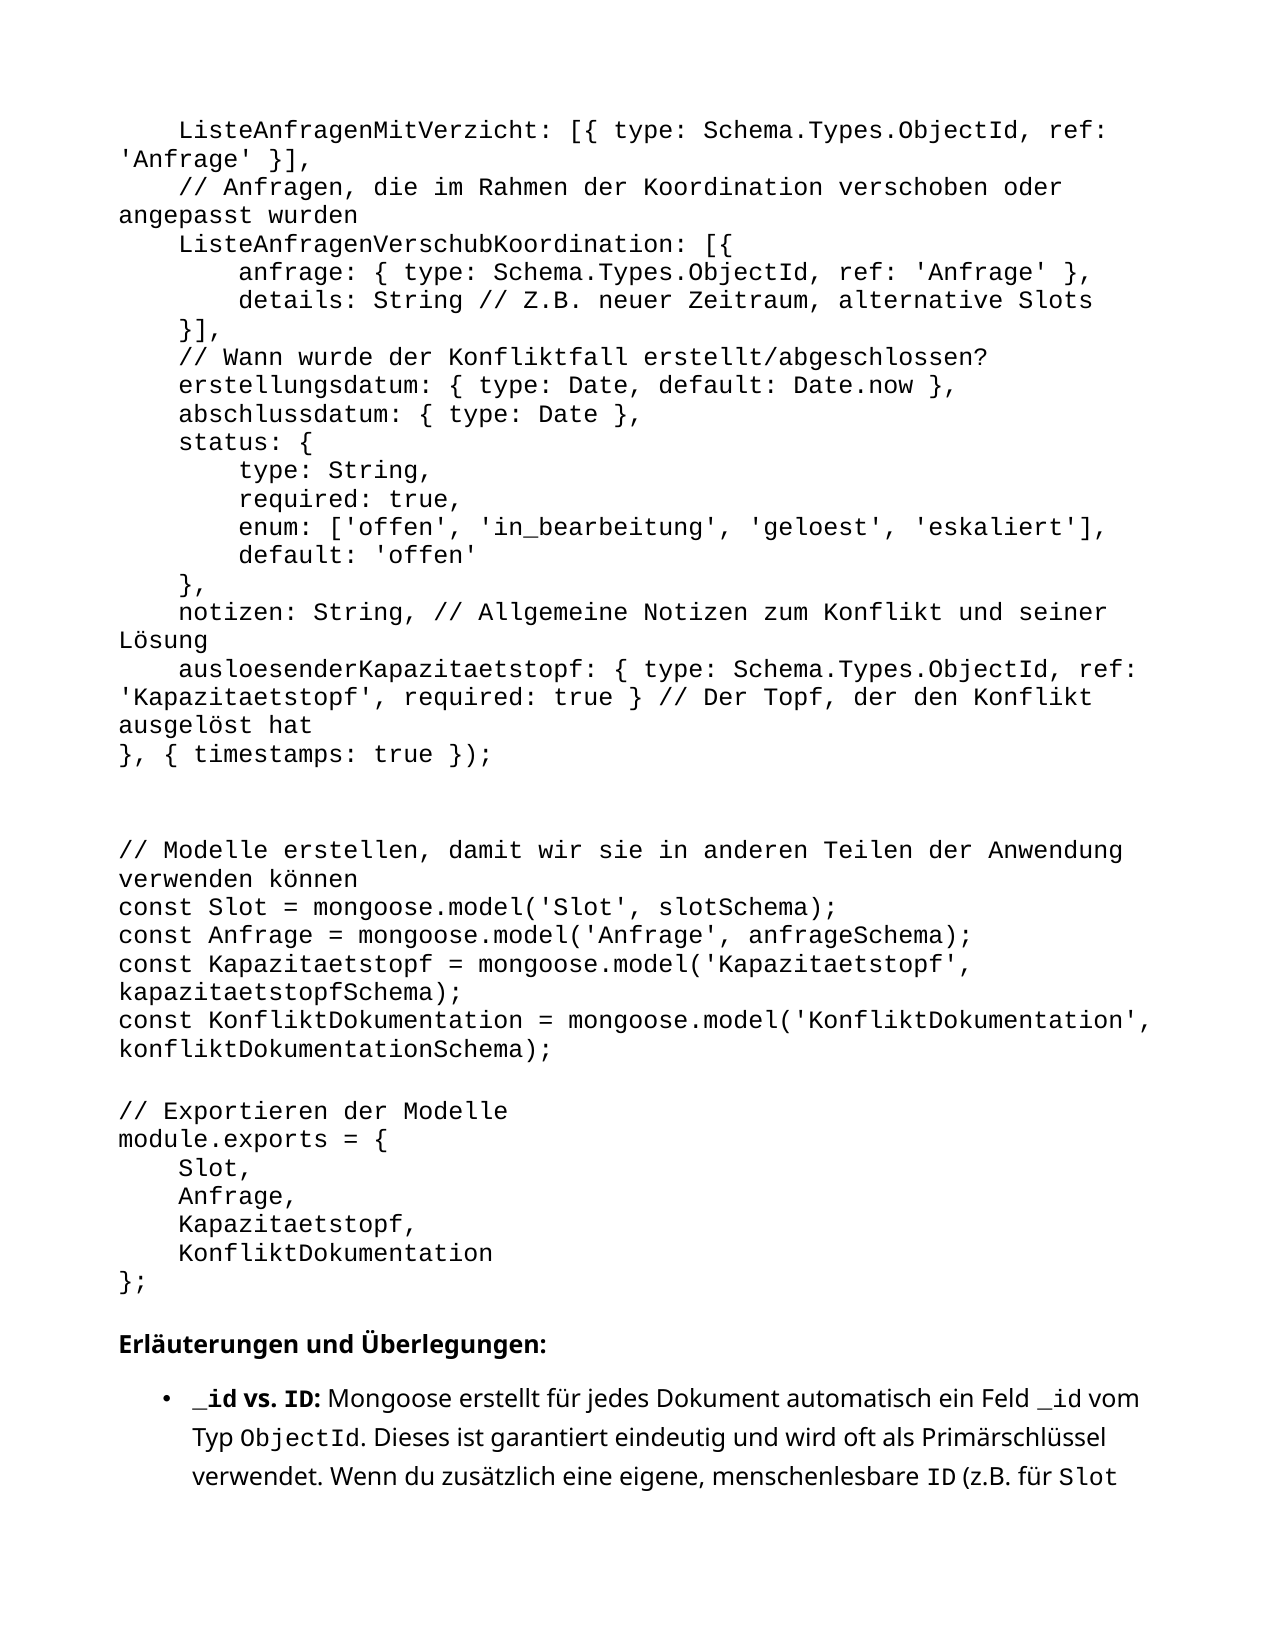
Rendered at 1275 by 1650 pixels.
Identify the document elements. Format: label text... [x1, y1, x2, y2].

text abschlussdatum: { type: Date }, [118, 401, 1157, 430]
text enum: ['offen', 'in_bearbeitung', 'geloest', 'eskaliert'], [118, 515, 1157, 543]
text const KonfliktDokumentation = mongoose.model('KonfliktDokumentation', konfliktDokumentationSchema); [118, 1008, 1157, 1064]
text const Kapazitaetstopf = mongoose.model('Kapazitaetstopf', kapazitaetstopfSchema); [118, 951, 1157, 1008]
text Kapazitaetstopf, [118, 1212, 1157, 1240]
text anfrage: { type: Schema.Types.ObjectId, ref: 'Anfrage' }, [118, 260, 1157, 288]
text KonfliktDokumentation [118, 1240, 1157, 1269]
text ListeAnfragenVerschubKoordination: [{ [118, 231, 1157, 260]
text // Modelle erstellen, damit wir sie in anderen Teilen der Anwendung verwenden können [118, 838, 1157, 894]
text Anfrage, [118, 1184, 1157, 1212]
text module.exports = { [118, 1127, 1157, 1155]
text erstellungsdatum: { type: Date, default: Date.now }, [118, 373, 1157, 401]
text type: String, [118, 458, 1157, 486]
text Slot, [118, 1155, 1157, 1184]
text details: String // Z.B. neuer Zeitraum, alternative Slots [118, 288, 1157, 316]
text // Anfragen, die im Rahmen der Koordination verschoben oder angepasst wurden [118, 175, 1157, 231]
text const Slot = mongoose.model('Slot', slotSchema); [118, 894, 1157, 923]
text // Exportieren der Modelle [118, 1099, 1157, 1127]
text status: { [118, 430, 1157, 458]
text }], [118, 316, 1157, 345]
text Erläuterungen und Überlegungen: [118, 1326, 1157, 1361]
list _id vs. ID: Mongoose erstellt für jedes Dokument automatisch ein Feld _id vom Typ ObjectId. Dieses ist garantiert eindeutig und wird oft als Primärschlüssel verwendet. Wenn du zusätzlich eine eigene, menschenlesbare ID (z.B. für Slot [162, 1380, 1157, 1493]
text default: 'offen' [118, 543, 1157, 571]
text required: true, [118, 486, 1157, 515]
text ausloesenderKapazitaetstopf: { type: Schema.Types.ObjectId, ref: 'Kapazitaetstopf', required: true } // Der Topf, der den Konflikt ausgelöst hat [118, 656, 1157, 741]
text }; [118, 1269, 1157, 1297]
text }, [118, 571, 1157, 600]
text const Anfrage = mongoose.model('Anfrage', anfrageSchema); [118, 923, 1157, 951]
text notizen: String, // Allgemeine Notizen zum Konflikt und seiner Lösung [118, 600, 1157, 656]
text // Wann wurde der Konfliktfall erstellt/abgeschlossen? [118, 345, 1157, 373]
text ListeAnfragenMitVerzicht: [{ type: Schema.Types.ObjectId, ref: 'Anfrage' }], [118, 118, 1157, 175]
text }, { timestamps: true }); [118, 741, 1157, 770]
